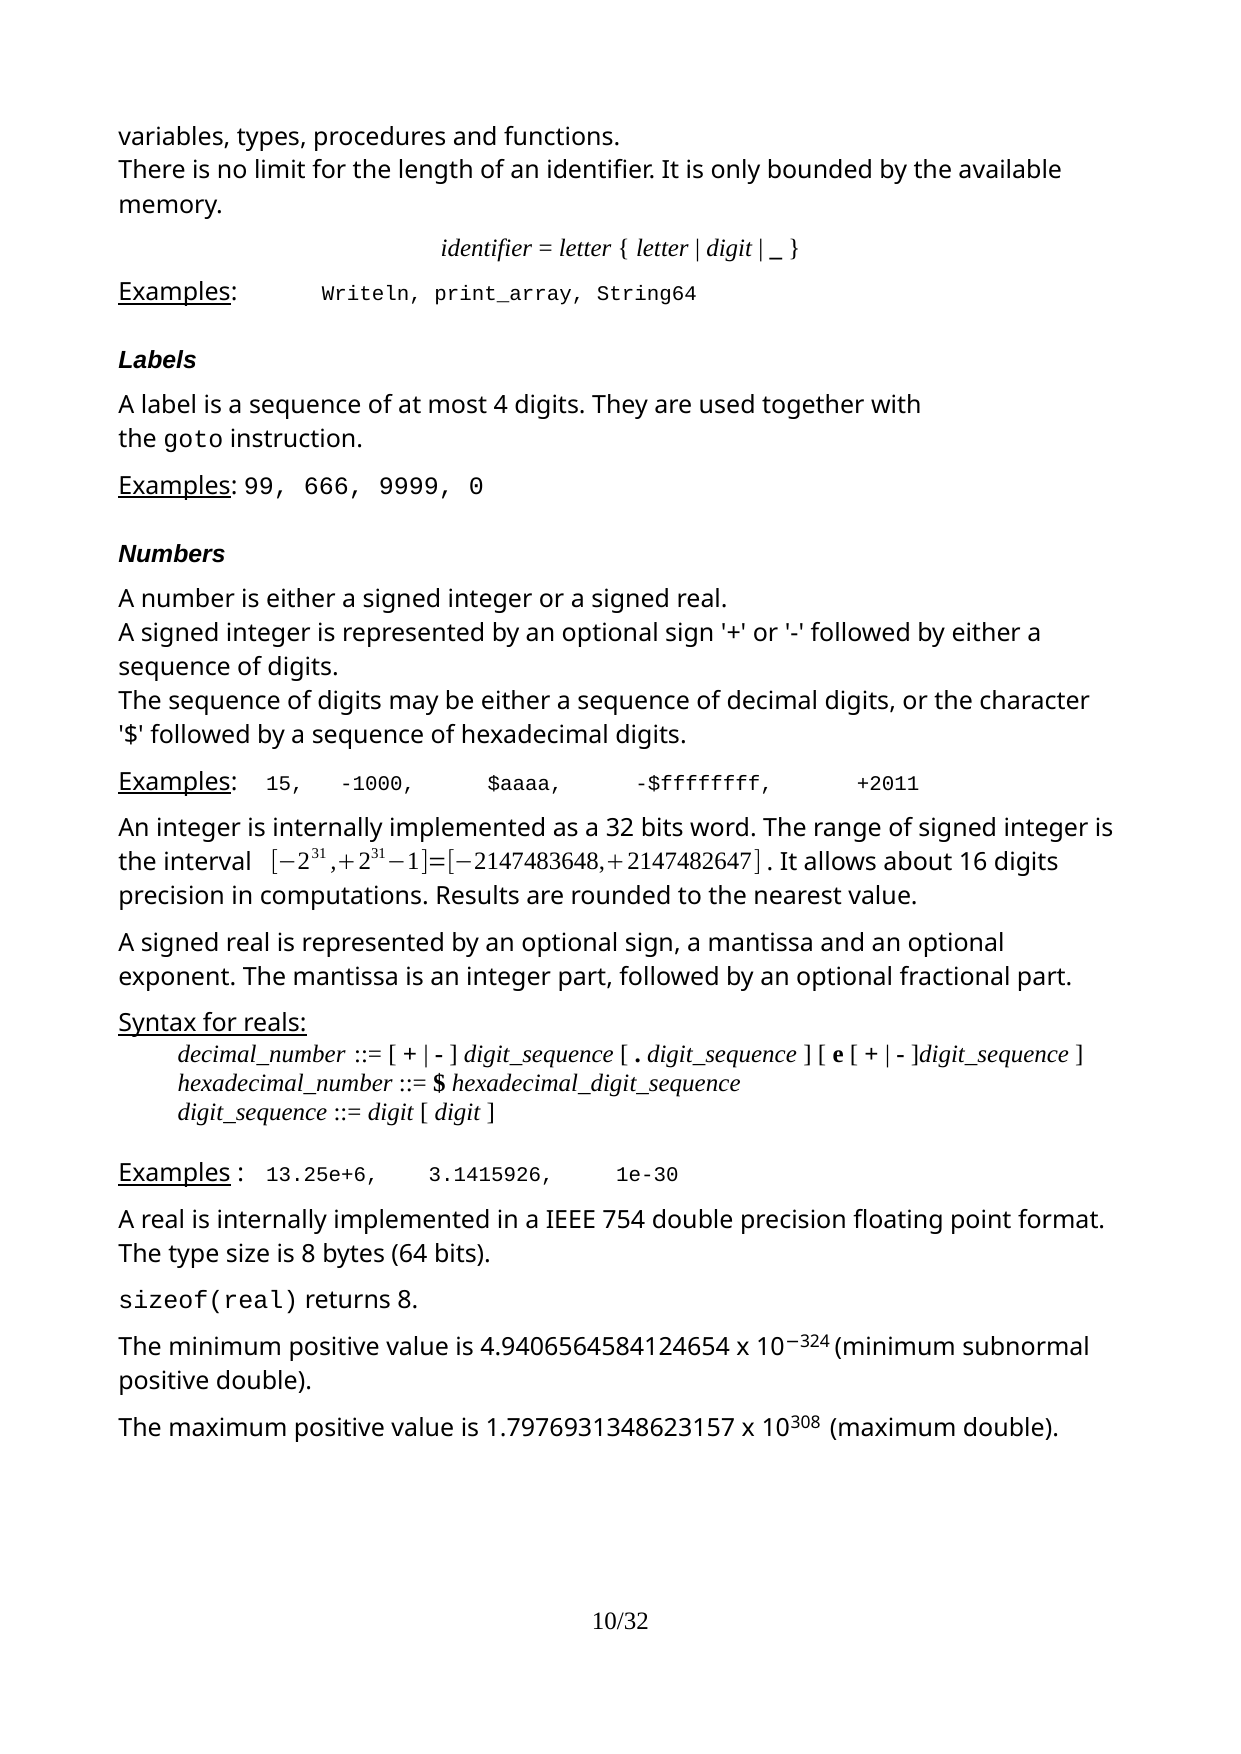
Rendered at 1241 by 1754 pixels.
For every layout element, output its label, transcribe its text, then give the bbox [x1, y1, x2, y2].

subtitle Syntax for reals: [118, 1005, 1122, 1039]
text A number is either a signed integer or a signed real. A signed integer is represented by an optional sign '+' or '-' followed by either a sequence of digits. The sequence of digits may be either a sequence of decimal digits, or the character '$' followed by a sequence of hexadecimal digits. [118, 580, 1122, 751]
text Examples: 15, -1000, $aaaa, -$ffffffff, +2011 [118, 763, 1122, 797]
list decimal_number ::= [ + | - ] digit_sequence [ . digit_sequence ] [ e [ + | - ]digit_sequence ] [177, 1039, 1122, 1068]
text A signed real is represented by an optional sign, a mantissa and an optional exponent. The mantissa is an integer part, followed by an optional fractional part. [118, 924, 1122, 992]
text sizeof(real) returns 8. [118, 1282, 1122, 1316]
subtitle Labels [118, 346, 1122, 374]
text Examples: Writeln, print_array, String64 [118, 274, 1122, 308]
text variables, types, procedures and functions. There is no limit for the length of an identifier. It is only bounded by the available memory. [118, 118, 1122, 220]
text A label is a sequence of at most 4 digits. They are used together with the goto instruction. [118, 387, 1122, 455]
text Examples : 13.25e+6, 3.1415926, 1e-30 [118, 1155, 1122, 1189]
text The minimum positive value is 4.9406564584124654 x 10−324 (minimum subnormal positive double). [118, 1329, 1122, 1397]
list hexadecimal_number ::= $ hexadecimal_digit_sequence [177, 1068, 1122, 1097]
text The maximum positive value is 1.7976931348623157 x 10308 (maximum double). [118, 1409, 1122, 1443]
list digit_sequence ::= digit [ digit ] [177, 1097, 1122, 1125]
subtitle Numbers [118, 539, 1122, 568]
text A real is internally implemented in a IEEE 754 double precision floating point format. The type size is 8 bytes (64 bits). [118, 1201, 1122, 1269]
text identifier = letter { letter | digit | _ } [118, 233, 1122, 262]
text An integer is internally implemented as a 32 bits word. The range of signed integer is the interval . It allows about 16 digits precision in computations. Results are rounded to the nearest value. [118, 810, 1122, 912]
text Examples: 99, 666, 9999, 0 [118, 467, 1122, 502]
